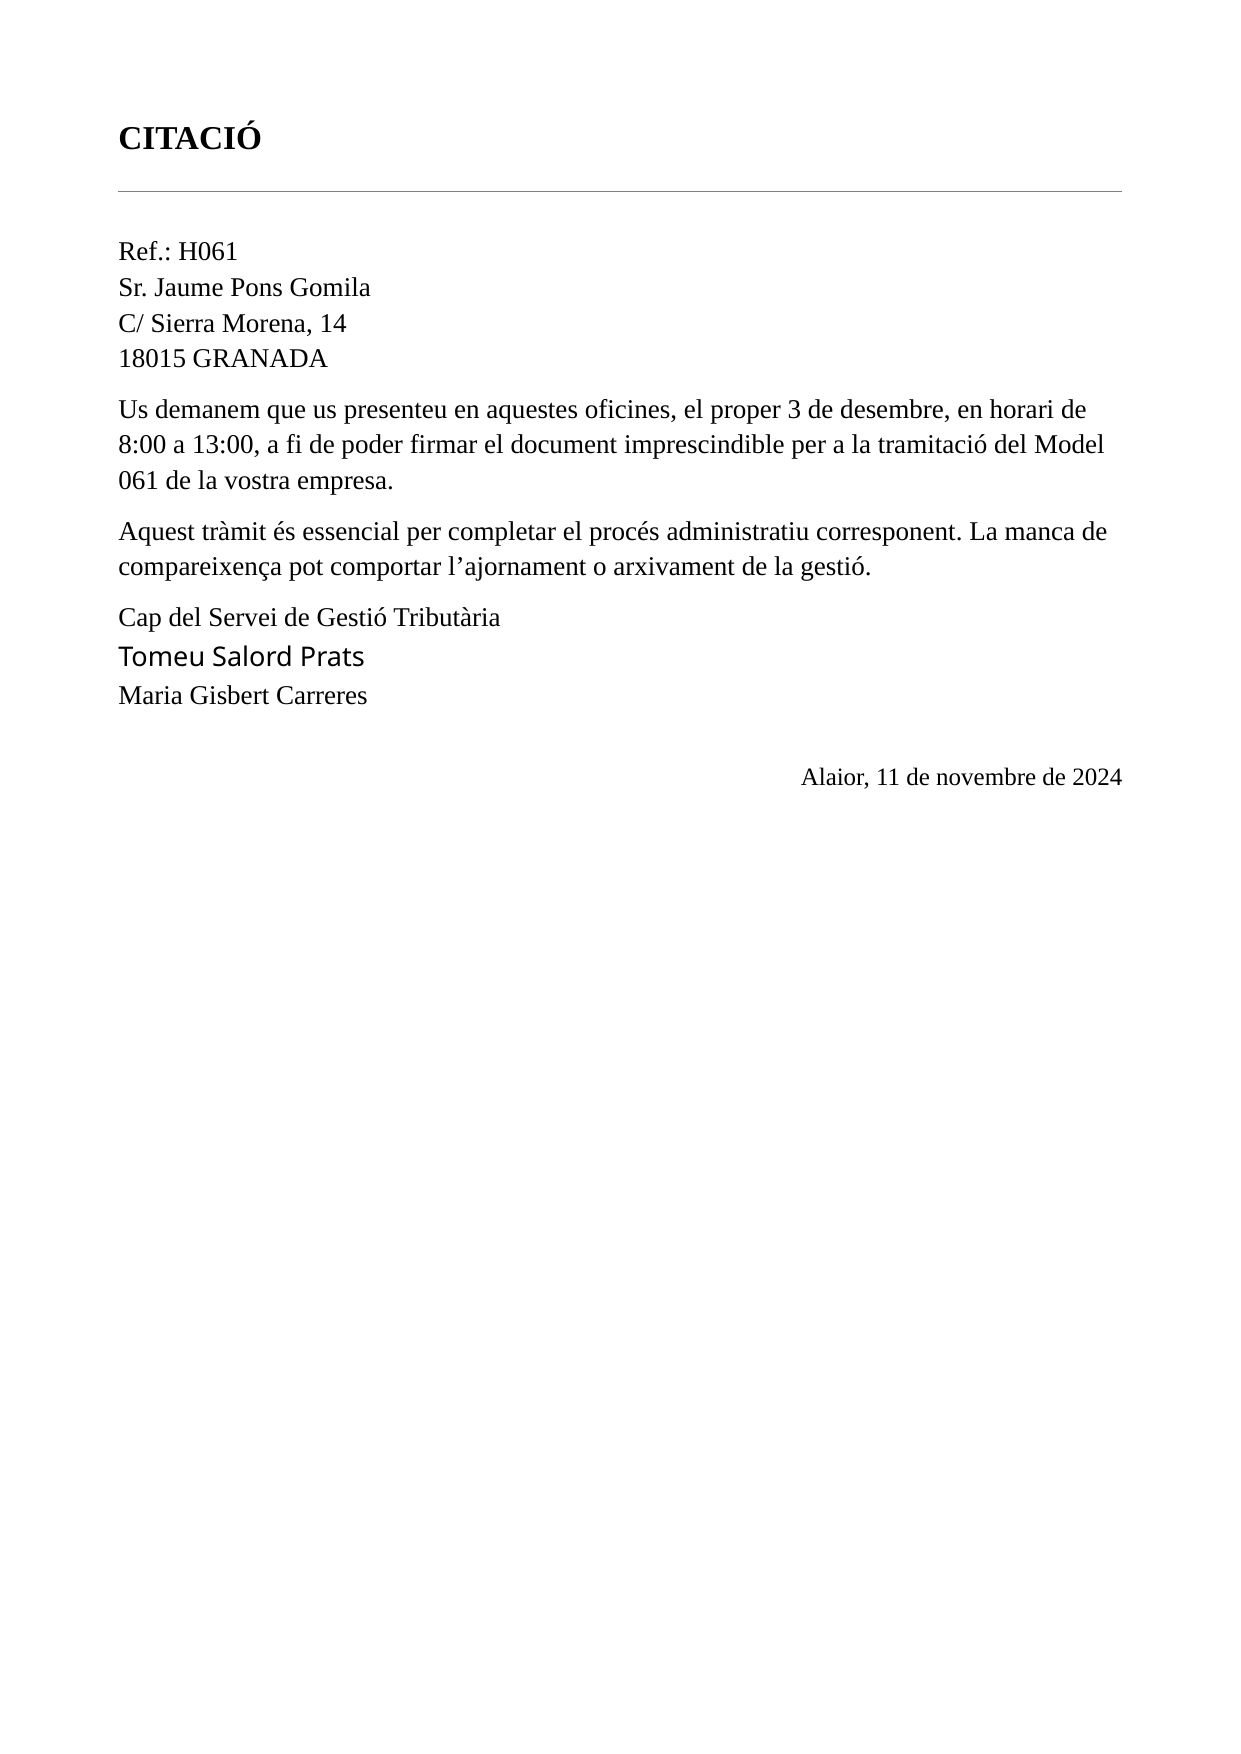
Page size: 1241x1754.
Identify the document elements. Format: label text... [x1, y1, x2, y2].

text Alaior, 11 de novembre de 2024 [118, 762, 1122, 791]
text Aquest tràmit és essencial per completar el procés administratiu corresponent. La manca de compareixença pot comportar l’ajornament o arxivament de la gestió. [118, 515, 1122, 582]
text Us demanem que us presenteu en aquestes oficines, el proper 3 de desembre, en horari de 8:00 a 13:00, a fi de poder firmar el document imprescindible per a la tramitació del Model 061 de la vostra empresa. [118, 393, 1122, 496]
text CITACIÓ [118, 118, 1122, 156]
text Cap del Servei de Gestió Tributària Tomeu Salord Prats Maria Gisbert Carreres [118, 601, 1122, 743]
text Ref.: H061 Sr. Jaume Pons Gomila C/ Sierra Morena, 14 18015 GRANADA [118, 235, 1122, 374]
